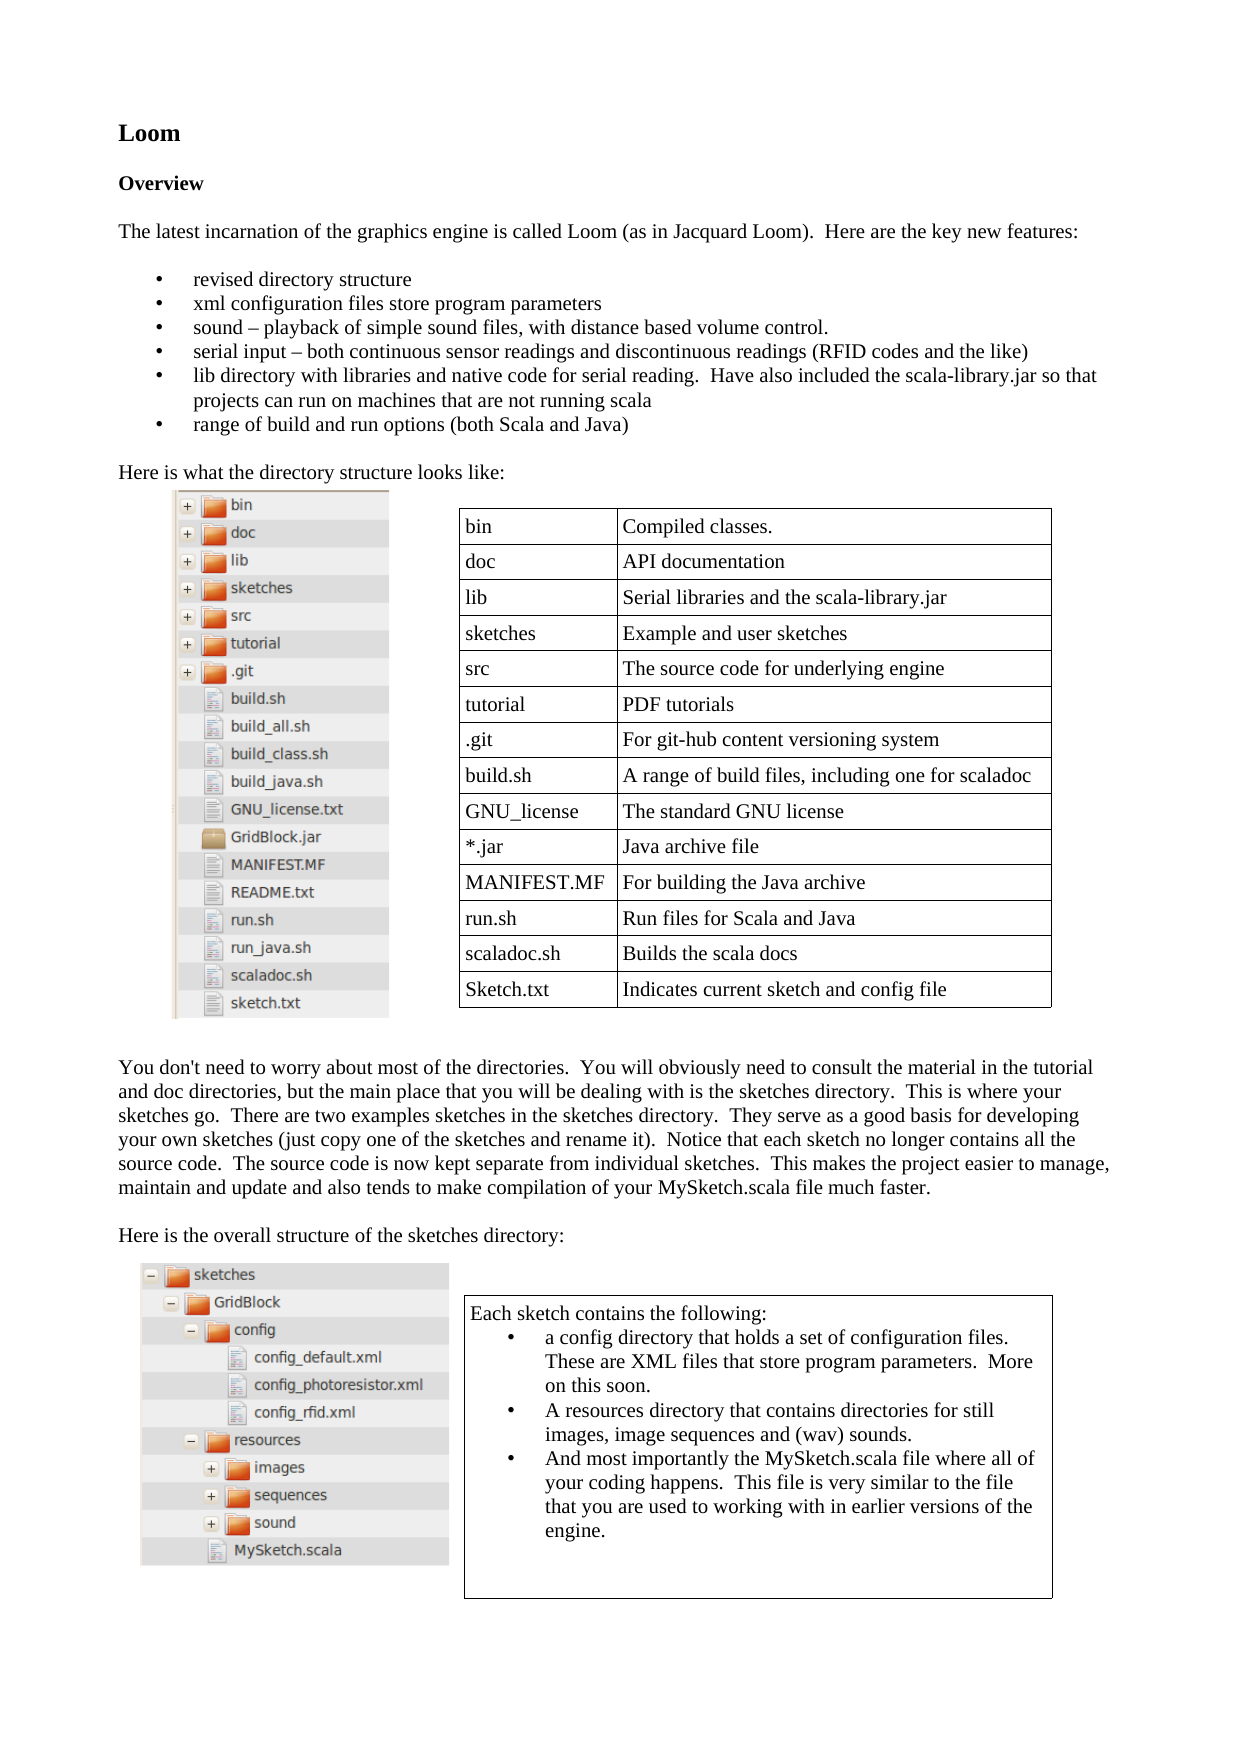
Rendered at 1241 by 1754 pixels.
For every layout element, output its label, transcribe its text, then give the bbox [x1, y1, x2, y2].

table_header Compiled classes. [618, 509, 1051, 543]
table_header bin [460, 509, 617, 543]
table_cell The standard GNU license [618, 794, 1051, 828]
table_cell MANIFEST.MF [460, 865, 617, 900]
list xml configuration files store program parameters [156, 291, 1122, 315]
text The latest incarnation of the graphics engine is called Loom (as in Jacquard Loom). Here are the key new features: [118, 219, 1122, 243]
table_cell Serial libraries and the scala-library.jar [618, 580, 1051, 615]
table_header Each sketch contains the following: a config directory that holds a set of configuration files. These are XML files that store program parameters. More on this soon. A resources directory that contains directories for still images, image sequences and (wav) sounds. And most importantly the MySketch.scala file where all of your coding happens. This file is very similar to the file that you are used to working with in earlier versions of the engine. [465, 1296, 1052, 1597]
table_cell src [460, 651, 617, 686]
table_cell scaladoc.sh [460, 936, 617, 971]
table_cell build.sh [460, 758, 617, 793]
table_cell Sketch.txt [460, 972, 617, 1007]
list serial input – both continuous sensor readings and discontinuous readings (RFID codes and the like) [156, 339, 1122, 363]
table_cell .git [460, 723, 617, 757]
list lib directory with libraries and native code for serial reading. Have also included the scala-library.jar so that projects can run on machines that are not running scala [156, 363, 1122, 412]
table_cell A range of build files, including one for scaladoc [618, 758, 1051, 793]
table_cell For git-hub content versioning system [618, 723, 1051, 757]
table_cell Java archive file [618, 830, 1051, 864]
table_cell For building the Java archive [618, 865, 1051, 900]
table_cell Example and user sketches [618, 616, 1051, 650]
table_cell tutorial [460, 687, 617, 722]
table_cell sketches [460, 616, 617, 650]
text Here is what the directory structure looks like: [118, 460, 1122, 484]
table_cell run.sh [460, 901, 617, 935]
text Overview [118, 171, 1122, 195]
table_cell lib [460, 580, 617, 615]
table_cell Indicates current sketch and config file [618, 972, 1051, 1007]
table_cell *.jar [460, 830, 617, 864]
text You don't need to worry about most of the directories. You will obviously need to consult the material in the tutorial and doc directories, but the main place that you will be dealing with is the sketches directory. This is where your sketches go. There are two examples sketches in the sketches directory. They serve as a good basis for developing your own sketches (just copy one of the sketches and rename it). Notice that each sketch no longer contains all the source code. The source code is now kept separate from individual sketches. This makes the project easier to manage, maintain and update and also tends to make compilation of your MySketch.scala file much faster. [118, 1055, 1122, 1199]
table_cell Run files for Scala and Java [618, 901, 1051, 935]
list sound – playback of simple sound files, with distance based volume control. [156, 315, 1122, 339]
table_cell API documentation [618, 545, 1051, 579]
table_cell The source code for underlying engine [618, 651, 1051, 686]
text Loom [118, 118, 1122, 147]
table_cell PDF tutorials [618, 687, 1051, 722]
picture [140, 1263, 450, 1566]
picture [171, 490, 390, 1019]
table_cell Builds the scala docs [618, 936, 1051, 971]
table_cell doc [460, 545, 617, 579]
list range of build and run options (both Scala and Java) [156, 412, 1122, 436]
table_cell GNU_license [460, 794, 617, 828]
text Here is the overall structure of the sketches directory: [118, 1223, 1122, 1247]
list revised directory structure [156, 267, 1122, 291]
